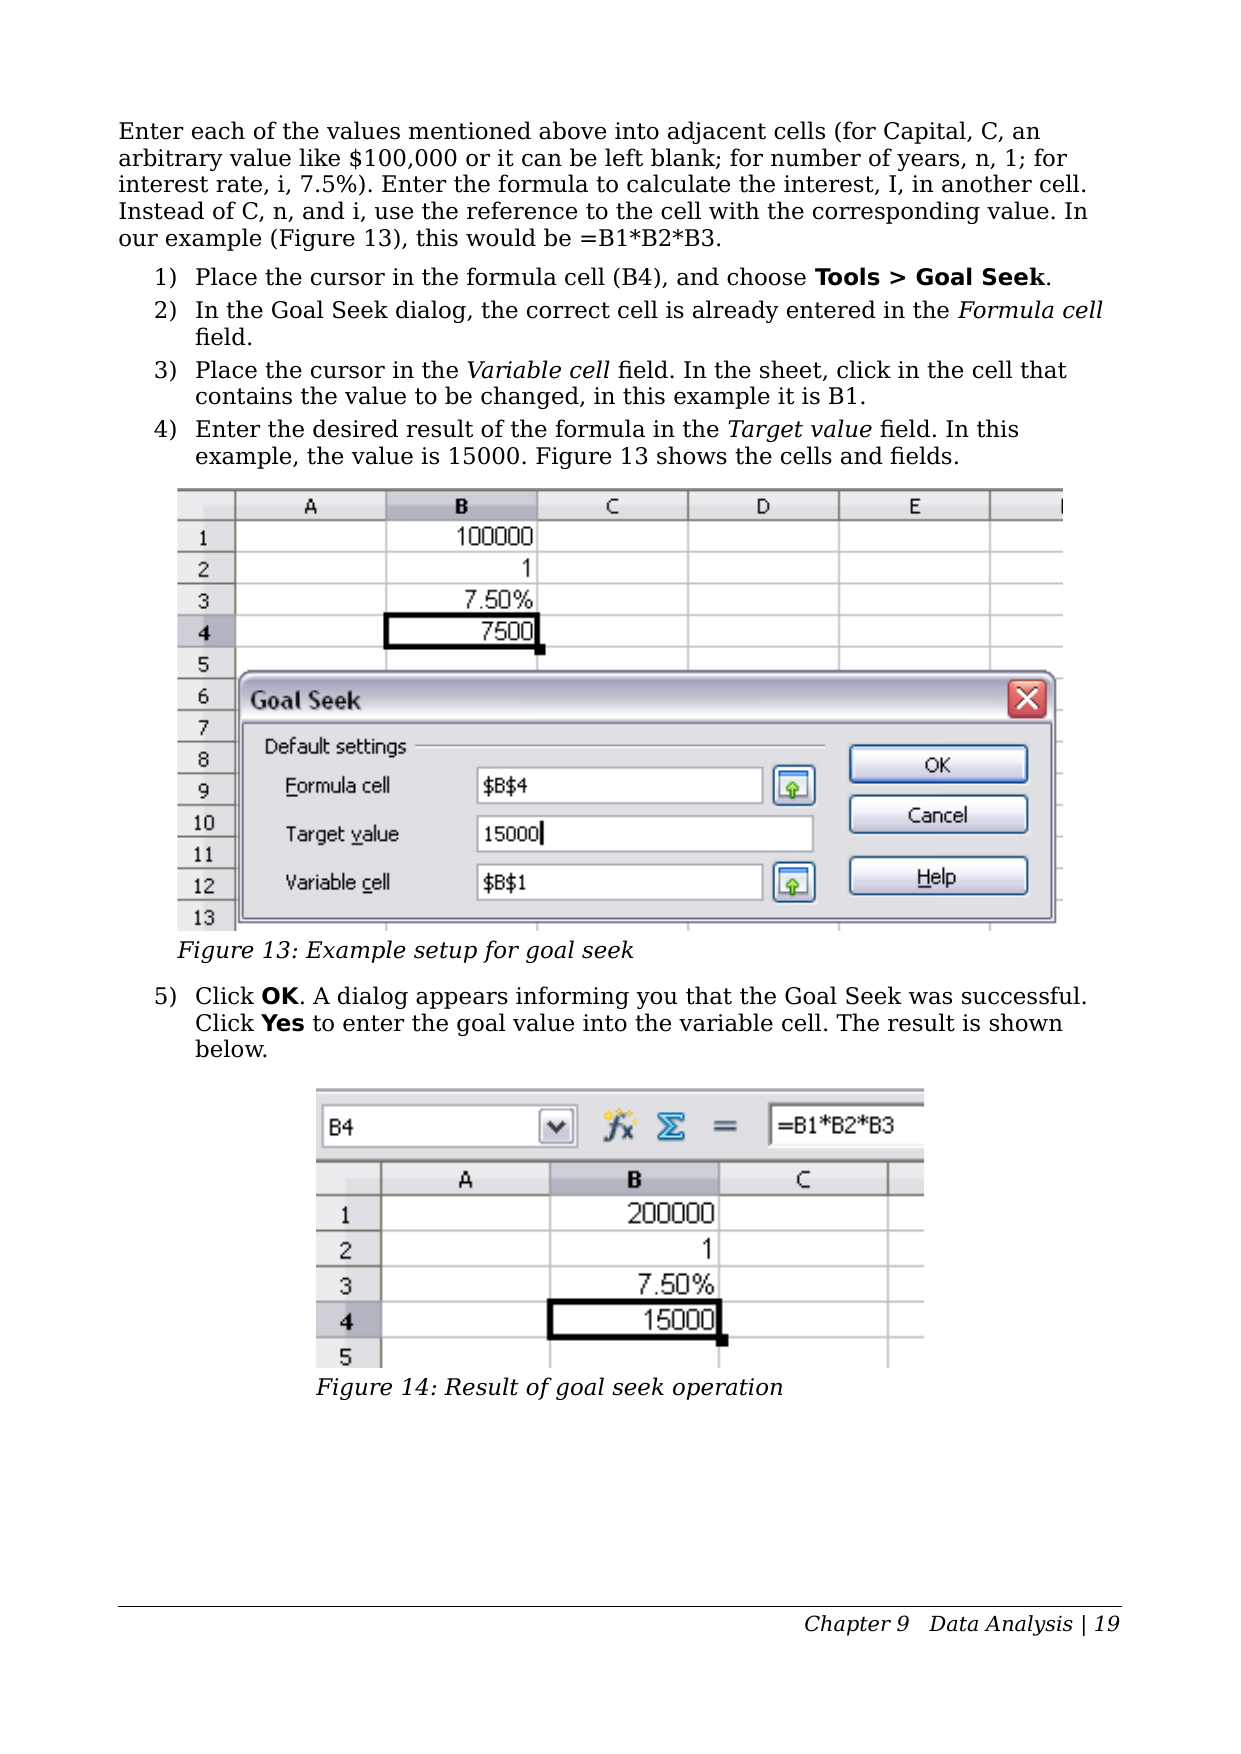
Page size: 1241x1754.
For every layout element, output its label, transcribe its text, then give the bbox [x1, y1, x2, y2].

text Figure 13: Example setup for goal seek [177, 937, 1063, 964]
list In the Goal Seek dialog, the correct cell is already entered in the Formula cell field. [177, 297, 1122, 351]
list Enter the desired result of the formula in the Target value field. In this example, the value is 15000. Figure 13 shows the cells and fields. [177, 416, 1122, 470]
text Enter each of the values mentioned above into adjacent cells (for Capital, C, an arbitrary value like $100,000 or it can be left blank; for number of years, n, 1; for interest rate, i, 7.5%). Enter the formula to calculate the interest, I, in another cell. Instead of C, n, and i, use the reference to the cell with the corresponding value. In our example (Figure 13), this would be =B1*B2*B3. [118, 118, 1122, 251]
list Place the cursor in the formula cell (B4), and choose Tools > Goal Seek. [177, 264, 1122, 291]
picture [177, 488, 1063, 931]
list Click OK. A dialog appears informing you that the Goal Seek was successful. Click Yes to enter the goal value into the variable cell. The result is shown below. [177, 983, 1122, 1063]
picture [316, 1088, 925, 1368]
list Place the cursor in the Variable cell field. In the sheet, click in the cell that contains the value to be changed, in this example it is B1. [177, 357, 1122, 410]
text Figure 14: Result of goal seek operation [316, 1374, 924, 1401]
